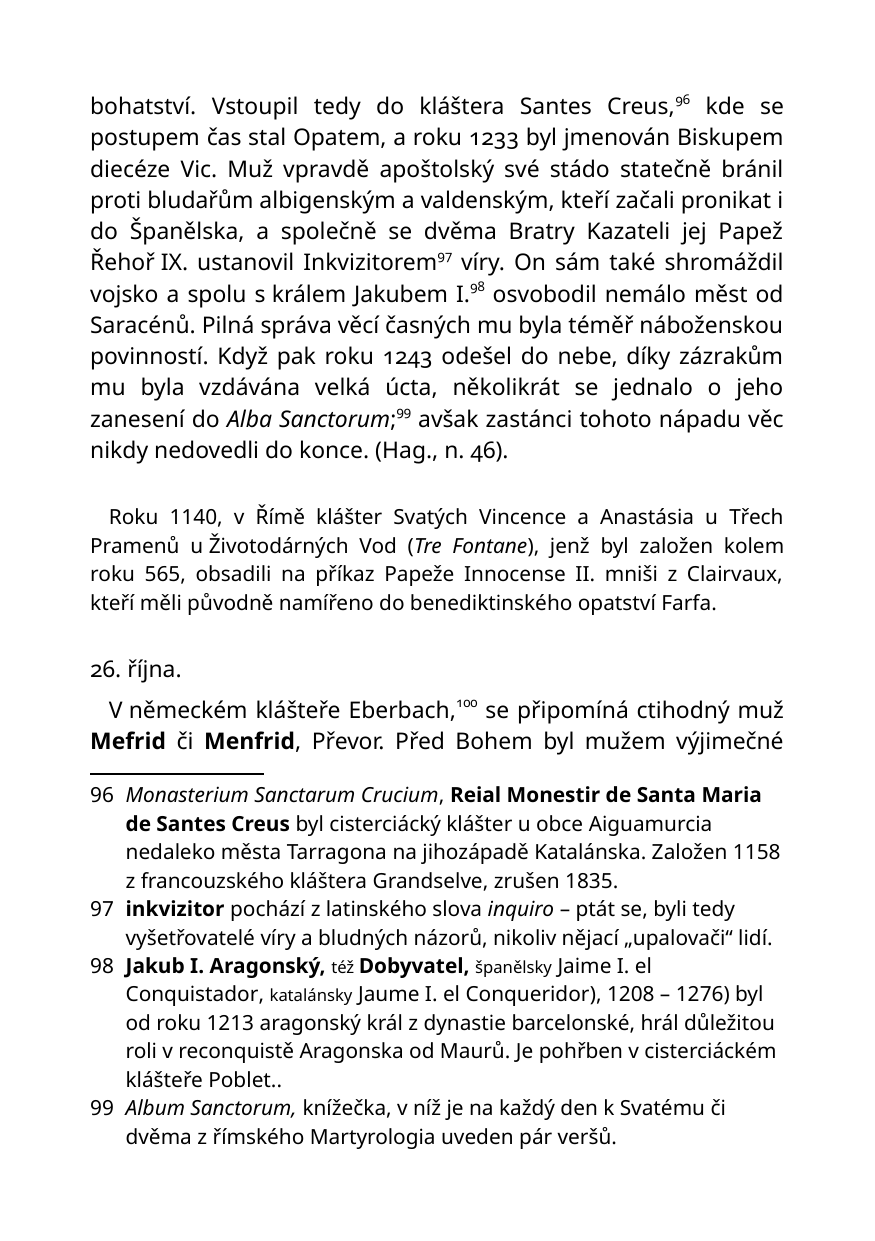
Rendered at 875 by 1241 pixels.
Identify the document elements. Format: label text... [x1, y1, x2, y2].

text 26. října. [90, 653, 784, 684]
text V německém klášteře Eberbach, se připomíná ctihodný muž Mefrid či Menfrid, Převor. Před Bohem byl mužem výjimečné [90, 693, 784, 756]
text Jakub I. Aragonský, též Dobyvatel, španělsky Jaime I. el Conquistador, katalánsky Jaume I. el Conqueridor), 1208 – 1276) byl od roku 1213 aragonský král z dynastie barcelonské, hrál důležitou roli v reconquistě Aragonska od Maurů. Je pohřben v cisterciáckém klášteře Poblet.. [90, 951, 784, 1093]
text bohatství. Vstoupil tedy do kláštera Santes Creus, kde se postupem čas stal Opatem, a roku 1233 byl jmenován Biskupem diecéze Vic. Muž vpravdě apoštolský své stádo statečně bránil proti bludařům albigenským a valdenským, kteří začali pronikat i do Španělska, a společně se dvěma Bratry Kazateli jej Papež Řehoř IX. ustanovil Inkvizitorem víry. On sám také shromáždil vojsko a spolu s králem Jakubem I. osvobodil nemálo měst od Saracénů. Pilná správa věcí časných mu byla téměř náboženskou povinností. Když pak roku 1243 odešel do nebe, díky zázrakům mu byla vzdávána velká úcta, několikrát se jednalo o jeho zanesení do Alba Sanctorum; avšak zastánci tohoto nápadu věc nikdy nedovedli do konce. (Hag., n. 46). [90, 90, 784, 465]
text Roku 1140, v Římě klášter Svatých Vincence a Anastásia u Třech Pramenů u Životodárných Vod (Tre Fontane), jenž byl založen kolem roku 565, obsadili na příkaz Papeže Innocense II. mniši z Clairvaux, kteří měli původně namířeno do benediktinského opatství Farfa. [90, 502, 784, 616]
text Album Sanctorum, knížečka, v níž je na každý den k Svatému či dvěma z římského Martyrologia uveden pár veršů. [90, 1093, 784, 1150]
text inkvizitor pochází z latinského slova inquiro – ptát se, byli tedy vyšetřovatelé víry a bludných názorů, nikoliv nějací „upalovači“ lidí. [90, 894, 784, 951]
text Monasterium Sanctarum Crucium, Reial Monestir de Santa Maria de Santes Creus byl cisterciácký klášter u obce Aiguamurcia nedaleko města Tarragona na jihozápadě Katalánska. Založen 1158 z francouzského kláštera Grandselve, zrušen 1835. [90, 781, 784, 894]
